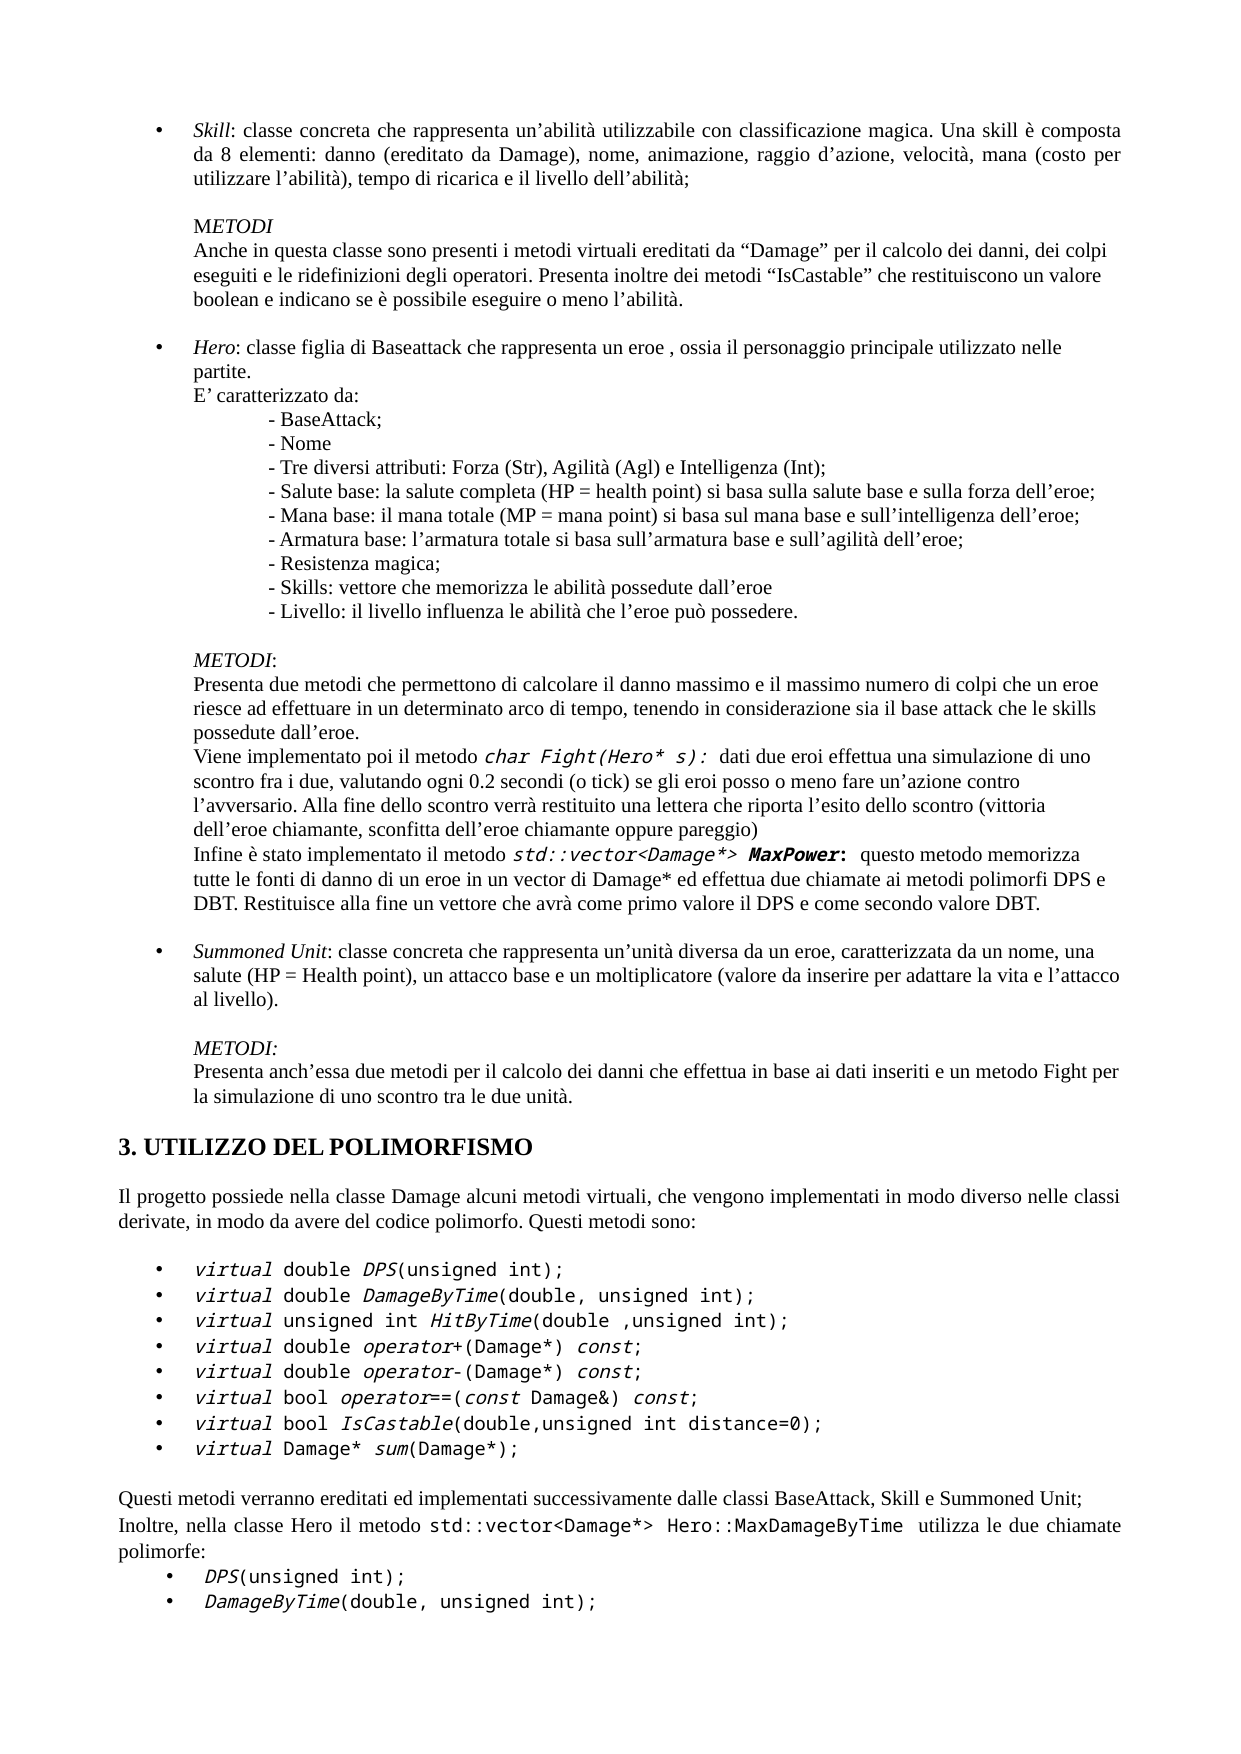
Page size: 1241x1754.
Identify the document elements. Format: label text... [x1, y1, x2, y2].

list - Livello: il livello influenza le abilità che l’eroe può possedere. [156, 599, 1122, 623]
list virtual double operator+(Damage*) const; [156, 1333, 1122, 1359]
list - Tre diversi attributi: Forza (Str), Agilità (Agl) e Intelligenza (Int); [156, 455, 1122, 479]
list - Armatura base: l’armatura totale si basa sull’armatura base e sull’agilità dell’eroe; [156, 527, 1122, 551]
text METODI: Presenta anch’essa due metodi per il calcolo dei danni che effettua in base ai dati inseriti e un metodo Fight per la simulazione di uno scontro tra le due unità. [118, 1035, 1122, 1108]
list - Mana base: il mana totale (MP = mana point) si basa sul mana base e sull’intelligenza dell’eroe; [156, 503, 1122, 527]
text METODI [118, 214, 1122, 238]
list METODI: [156, 647, 1122, 672]
list virtual bool operator==(const Damage&) const; [156, 1384, 1122, 1410]
text Anche in questa classe sono presenti i metodi virtuali ereditati da “Damage” per il calcolo dei danni, dei colpi eseguiti e le ridefinizioni degli operatori. Presenta inoltre dei metodi “IsCastable” che restituiscono un valore boolean e indicano se è possibile eseguire o meno l’abilità. [118, 238, 1122, 335]
list Viene implementato poi il metodo char Fight(Hero* s): dati due eroi effettua una simulazione di uno scontro fra i due, valutando ogni 0.2 secondi (o tick) se gli eroi posso o meno fare un’azione contro l’avversario. Alla fine dello scontro verrà restituito una lettera che riporta l’esito dello scontro (vittoria dell’eroe chiamante, sconfitta dell’eroe chiamante oppure pareggio) [156, 744, 1122, 841]
list virtual bool IsCastable(double,unsigned int distance=0); [156, 1410, 1122, 1435]
list virtual Damage* sum(Damage*); [156, 1435, 1122, 1461]
list Skill: classe concreta che rappresenta un’abilità utilizzabile con classificazione magica. Una skill è composta da 8 elementi: danno (ereditato da Damage), nome, animazione, raggio d’azione, velocità, mana (costo per utilizzare l’abilità), tempo di ricarica e il livello dell’abilità; [156, 118, 1122, 190]
text Inoltre, nella classe Hero il metodo std::vector<Damage*> Hero::MaxDamageByTime utilizza le due chiamate polimorfe: [118, 1510, 1122, 1563]
list - Resistenza magica; [156, 551, 1122, 575]
list Hero: classe figlia di Baseattack che rappresenta un eroe , ossia il personaggio principale utilizzato nelle partite. [156, 335, 1122, 383]
list E’ caratterizzato da: [156, 383, 1122, 407]
text Il progetto possiede nella classe Damage alcuni metodi virtuali, che vengono implementati in modo diverso nelle classi derivate, in modo da avere del codice polimorfo. Questi metodi sono: [118, 1184, 1122, 1233]
list virtual unsigned int HitByTime(double ,unsigned int); [156, 1308, 1122, 1333]
list - Nome [156, 431, 1122, 455]
list - BaseAttack; [156, 407, 1122, 431]
text 3. UTILIZZO DEL POLIMORFISMO [118, 1132, 1122, 1160]
text Questi metodi verranno ereditati ed implementati successivamente dalle classi BaseAttack, Skill e Summoned Unit; [118, 1486, 1122, 1510]
list virtual double operator-(Damage*) const; [156, 1359, 1122, 1384]
list Summoned Unit: classe concreta che rappresenta un’unità diversa da un eroe, caratterizzata da un nome, una salute (HP = Health point), un attacco base e un moltiplicatore (valore da inserire per adattare la vita e l’attacco al livello). [156, 939, 1122, 1011]
list virtual double DPS(unsigned int); [156, 1257, 1122, 1282]
list virtual double DamageByTime(double, unsigned int); [156, 1282, 1122, 1308]
list Presenta due metodi che permettono di calcolare il danno massimo e il massimo numero di colpi che un eroe riesce ad effettuare in un determinato arco di tempo, tenendo in considerazione sia il base attack che le skills possedute dall’eroe. [156, 672, 1122, 744]
text Infine è stato implementato il metodo std::vector<Damage*> MaxPower: questo metodo memorizza tutte le fonti di danno di un eroe in un vector di Damage* ed effettua due chiamate ai metodi polimorfi DPS e DBT. Restituisce alla fine un vettore che avrà come primo valore il DPS e come secondo valore DBT. [118, 841, 1122, 915]
list - Skills: vettore che memorizza le abilità possedute dall’eroe [156, 575, 1122, 599]
list - Salute base: la salute completa (HP = health point) si basa sulla salute base e sulla forza dell’eroe; [156, 479, 1122, 503]
list DamageByTime(double, unsigned int); [166, 1588, 1122, 1614]
list DPS(unsigned int); [166, 1563, 1122, 1588]
